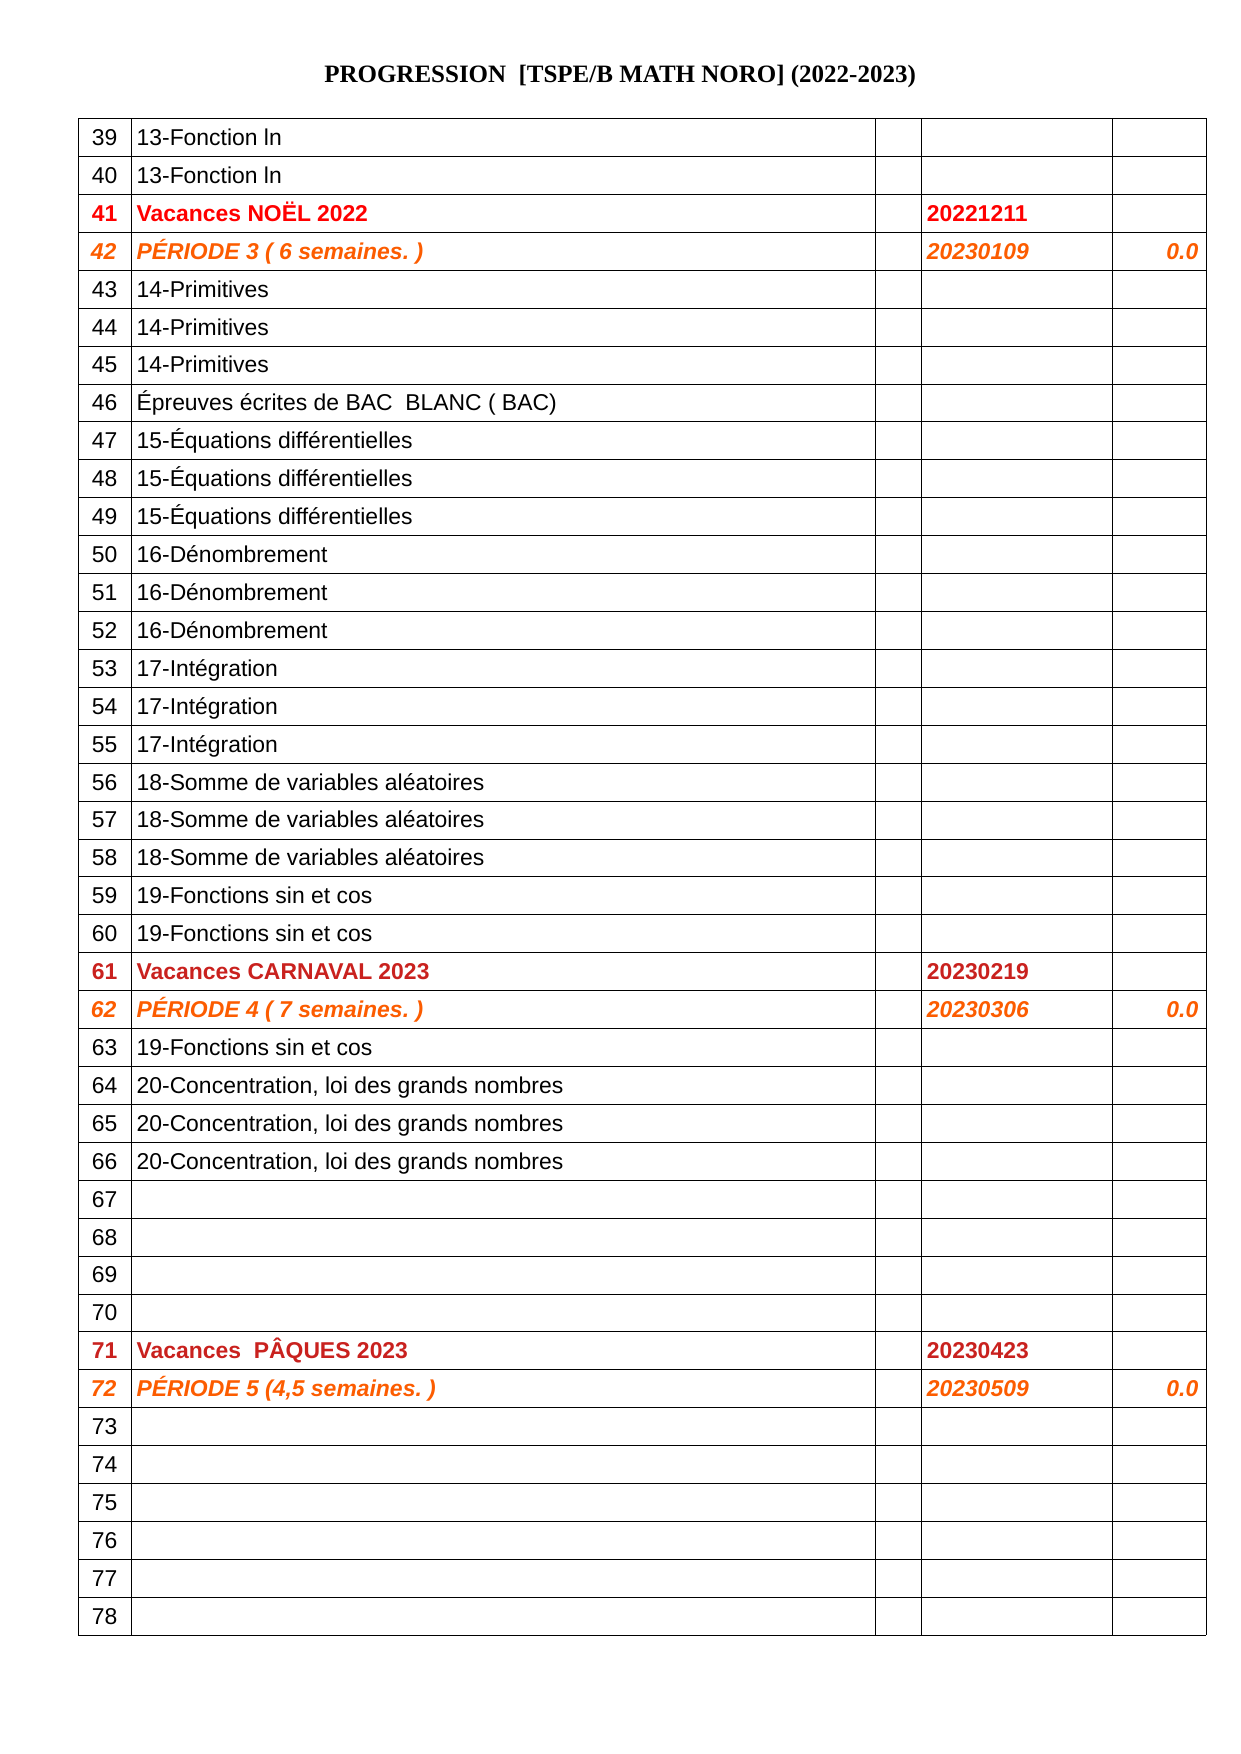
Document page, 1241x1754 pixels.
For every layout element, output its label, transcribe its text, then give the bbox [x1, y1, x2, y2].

table_cell [922, 1219, 1112, 1256]
table_cell [876, 915, 921, 952]
table_cell [922, 1029, 1112, 1066]
table_cell [1113, 574, 1206, 611]
table_cell 46 [79, 385, 131, 421]
table_cell 60 [79, 915, 131, 952]
table_cell PÉRIODE 4 ( 7 semaines. ) [132, 991, 875, 1028]
table_cell 20230109 [922, 233, 1112, 270]
table_cell [922, 915, 1112, 952]
table_cell 77 [79, 1560, 131, 1597]
table_cell [132, 1257, 875, 1293]
table_cell 48 [79, 460, 131, 497]
table_cell [1113, 764, 1206, 801]
table_cell 13-Fonction ln [132, 157, 875, 194]
table_cell [1113, 536, 1206, 573]
table_cell [876, 1029, 921, 1066]
table_cell 19-Fonctions sin et cos [132, 877, 875, 914]
table_cell [876, 1067, 921, 1104]
table_cell 54 [79, 688, 131, 725]
table_cell [1113, 1067, 1206, 1104]
table_cell 76 [79, 1522, 131, 1559]
table_cell [876, 877, 921, 914]
table_cell [1113, 1105, 1206, 1142]
table_cell [876, 1143, 921, 1180]
table_cell [876, 1560, 921, 1597]
table_cell [1113, 612, 1206, 649]
table_cell [1113, 422, 1206, 459]
table_cell 20230219 [922, 953, 1112, 990]
table_cell [132, 1560, 875, 1597]
table_cell [1113, 1029, 1206, 1066]
table_cell 39 [79, 119, 131, 156]
table_cell [876, 650, 921, 687]
table_cell 16-Dénombrement [132, 574, 875, 611]
table_cell [132, 1598, 875, 1635]
table_cell [876, 309, 921, 346]
table_cell 20-Concentration, loi des grands nombres [132, 1067, 875, 1104]
table_cell [1113, 650, 1206, 687]
table_cell [922, 309, 1112, 346]
table_cell 69 [79, 1257, 131, 1293]
table_cell 18-Somme de variables aléatoires [132, 764, 875, 801]
table_cell [1113, 1332, 1206, 1369]
table_cell 70 [79, 1295, 131, 1331]
table_cell 0,0 [1113, 991, 1206, 1028]
table_cell 18-Somme de variables aléatoires [132, 802, 875, 838]
table_cell [922, 536, 1112, 573]
table_cell [876, 612, 921, 649]
table_cell [876, 271, 921, 308]
table_cell [1113, 1257, 1206, 1293]
table_cell [1113, 460, 1206, 497]
table_cell [922, 1408, 1112, 1445]
table_cell [876, 1408, 921, 1445]
table_cell [1113, 195, 1206, 232]
table_cell [132, 1181, 875, 1218]
table_cell Vacances CARNAVAL 2023 [132, 953, 875, 990]
table_cell [876, 802, 921, 838]
table_cell 65 [79, 1105, 131, 1142]
table_cell [1113, 309, 1206, 346]
table_cell [1113, 1484, 1206, 1521]
table_cell 43 [79, 271, 131, 308]
table_cell [922, 1484, 1112, 1521]
table_cell 16-Dénombrement [132, 536, 875, 573]
table_cell [1113, 953, 1206, 990]
table_cell 67 [79, 1181, 131, 1218]
table_cell [922, 802, 1112, 838]
table_cell [922, 688, 1112, 725]
table_cell 78 [79, 1598, 131, 1635]
table_cell [1113, 347, 1206, 383]
table_cell [132, 1295, 875, 1331]
table_cell [1113, 1446, 1206, 1483]
table_cell 40 [79, 157, 131, 194]
table_cell [922, 119, 1112, 156]
table_cell [922, 271, 1112, 308]
table_cell [876, 233, 921, 270]
table_cell [876, 422, 921, 459]
table_cell 44 [79, 309, 131, 346]
table_cell 56 [79, 764, 131, 801]
table_cell [1113, 1181, 1206, 1218]
table_cell [1113, 1219, 1206, 1256]
table_cell 20-Concentration, loi des grands nombres [132, 1105, 875, 1142]
table_cell [922, 157, 1112, 194]
table_cell 66 [79, 1143, 131, 1180]
table_cell 75 [79, 1484, 131, 1521]
table_cell 20230509 [922, 1370, 1112, 1407]
table_cell Vacances NOËL 2022 [132, 195, 875, 232]
table_cell [876, 764, 921, 801]
table_cell 49 [79, 498, 131, 535]
table_cell [922, 1181, 1112, 1218]
table_cell [876, 991, 921, 1028]
table_cell [922, 460, 1112, 497]
table_cell 0,0 [1113, 233, 1206, 270]
table_cell 42 [79, 233, 131, 270]
table_cell [876, 498, 921, 535]
table_cell 73 [79, 1408, 131, 1445]
table_cell 18-Somme de variables aléatoires [132, 840, 875, 876]
table_cell [922, 1067, 1112, 1104]
table_cell 0,0 [1113, 1370, 1206, 1407]
table_cell 53 [79, 650, 131, 687]
table_cell [876, 574, 921, 611]
table_cell 15-Équations différentielles [132, 460, 875, 497]
table_cell [922, 612, 1112, 649]
table_cell 20-Concentration, loi des grands nombres [132, 1143, 875, 1180]
table_cell [876, 157, 921, 194]
table_cell [1113, 802, 1206, 838]
table_cell Épreuves écrites de BAC BLANC ( BAC) [132, 385, 875, 421]
table_cell 16-Dénombrement [132, 612, 875, 649]
table_cell 62 [79, 991, 131, 1028]
table_cell [1113, 119, 1206, 156]
table_cell 17-Intégration [132, 726, 875, 763]
table_cell [1113, 840, 1206, 876]
table_cell [876, 1257, 921, 1293]
table_cell [876, 347, 921, 383]
table_cell 14-Primitives [132, 271, 875, 308]
table_cell 17-Intégration [132, 650, 875, 687]
table_cell [876, 1522, 921, 1559]
table_cell [1113, 726, 1206, 763]
table_cell [922, 422, 1112, 459]
table_cell [922, 574, 1112, 611]
table_cell [132, 1446, 875, 1483]
table_cell 17-Intégration [132, 688, 875, 725]
table_cell 51 [79, 574, 131, 611]
table_cell [1113, 1598, 1206, 1635]
table_cell [132, 1484, 875, 1521]
table_cell Vacances PÂQUES 2023 [132, 1332, 875, 1369]
table_cell [1113, 1295, 1206, 1331]
table_cell [922, 764, 1112, 801]
table_cell [876, 536, 921, 573]
table_cell [1113, 1143, 1206, 1180]
table_cell 19-Fonctions sin et cos [132, 1029, 875, 1066]
table_cell [1113, 1522, 1206, 1559]
table_cell [876, 1484, 921, 1521]
table_cell [1113, 498, 1206, 535]
table_cell 57 [79, 802, 131, 838]
table_cell 47 [79, 422, 131, 459]
table_cell [1113, 1408, 1206, 1445]
table_cell [922, 877, 1112, 914]
table_cell 63 [79, 1029, 131, 1066]
table_cell [1113, 1560, 1206, 1597]
table_cell [922, 650, 1112, 687]
table_cell 61 [79, 953, 131, 990]
table_cell [922, 498, 1112, 535]
table_cell 52 [79, 612, 131, 649]
table_cell PÉRIODE 3 ( 6 semaines. ) [132, 233, 875, 270]
table_cell 19-Fonctions sin et cos [132, 915, 875, 952]
table_cell 58 [79, 840, 131, 876]
table_cell [876, 1219, 921, 1256]
table_cell [876, 1295, 921, 1331]
table_cell 20230423 [922, 1332, 1112, 1369]
table_cell 64 [79, 1067, 131, 1104]
table_cell 20221211 [922, 195, 1112, 232]
table_cell 72 [79, 1370, 131, 1407]
table_cell 15-Équations différentielles [132, 422, 875, 459]
table_cell [922, 1105, 1112, 1142]
table_cell 59 [79, 877, 131, 914]
table_cell [1113, 915, 1206, 952]
table_cell 45 [79, 347, 131, 383]
table_cell PÉRIODE 5 (4,5 semaines. ) [132, 1370, 875, 1407]
table_cell [876, 688, 921, 725]
table_cell [132, 1219, 875, 1256]
table_cell [876, 119, 921, 156]
table_cell [876, 953, 921, 990]
table_cell 55 [79, 726, 131, 763]
table_cell [876, 1446, 921, 1483]
table_cell 71 [79, 1332, 131, 1369]
table_cell [922, 1446, 1112, 1483]
table_cell [922, 1143, 1112, 1180]
table_cell [1113, 688, 1206, 725]
table_cell [922, 347, 1112, 383]
table_cell [876, 1105, 921, 1142]
table_cell [876, 840, 921, 876]
table_cell [922, 1257, 1112, 1293]
table_cell [132, 1408, 875, 1445]
table_cell 68 [79, 1219, 131, 1256]
table_cell 13-Fonction ln [132, 119, 875, 156]
table_cell [876, 385, 921, 421]
table_cell [876, 726, 921, 763]
table_cell [1113, 271, 1206, 308]
table_cell 15-Équations différentielles [132, 498, 875, 535]
table_cell [876, 195, 921, 232]
table_cell 50 [79, 536, 131, 573]
table_cell 41 [79, 195, 131, 232]
table_cell 14-Primitives [132, 347, 875, 383]
table_cell [922, 840, 1112, 876]
table_cell [876, 460, 921, 497]
table_cell [922, 1560, 1112, 1597]
table_cell 74 [79, 1446, 131, 1483]
table_cell 14-Primitives [132, 309, 875, 346]
table_cell [1113, 877, 1206, 914]
table_cell [1113, 385, 1206, 421]
table_cell [922, 726, 1112, 763]
table_cell [132, 1522, 875, 1559]
table_cell [876, 1598, 921, 1635]
table_cell [876, 1181, 921, 1218]
table_cell [922, 1598, 1112, 1635]
table_cell [1113, 157, 1206, 194]
table_cell [876, 1370, 921, 1407]
table_cell [922, 1522, 1112, 1559]
table_cell [922, 385, 1112, 421]
table_cell [922, 1295, 1112, 1331]
table_cell [876, 1332, 921, 1369]
table_cell 20230306 [922, 991, 1112, 1028]
